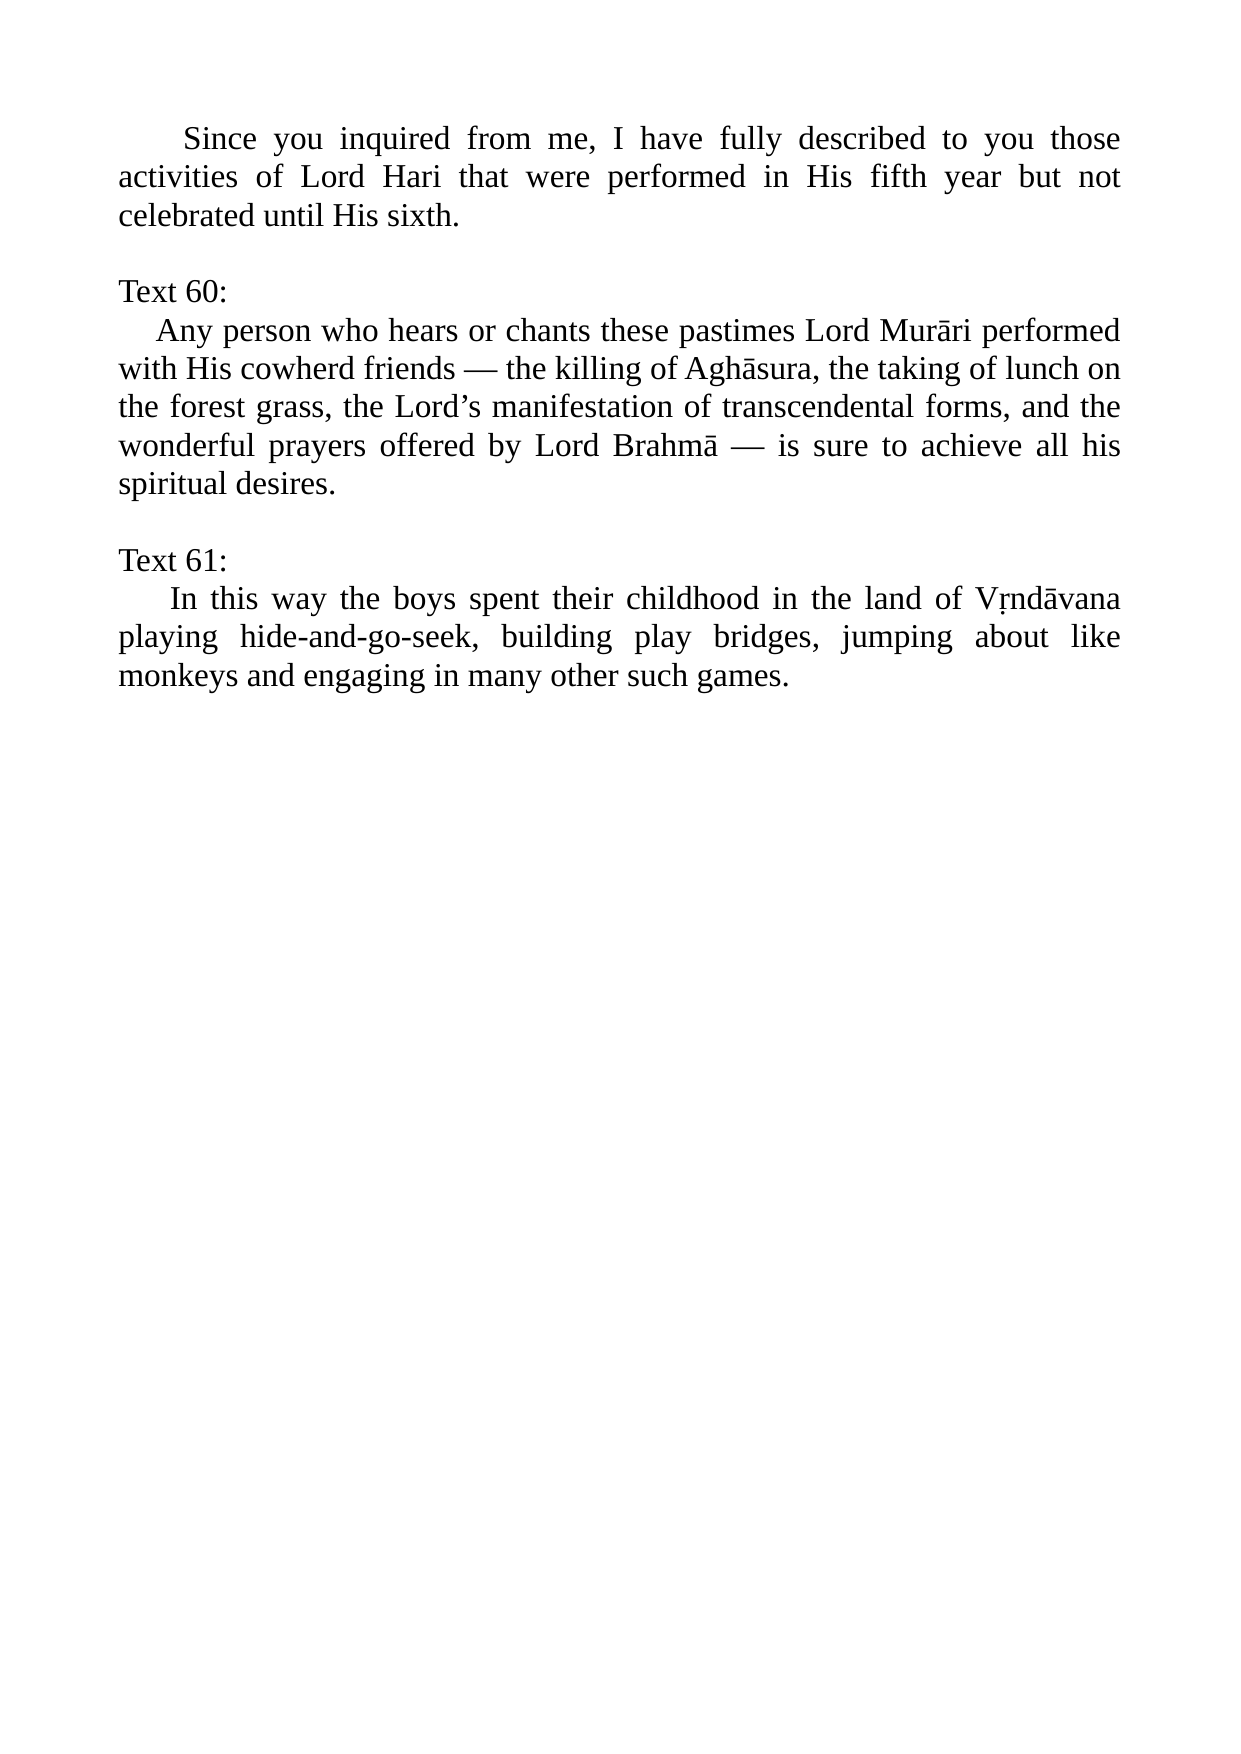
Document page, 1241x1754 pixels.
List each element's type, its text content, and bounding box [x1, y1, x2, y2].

text Text 61: [118, 540, 1122, 578]
text Text 60: [118, 271, 1122, 310]
text Any person who hears or chants these pastimes Lord Murāri performed with His cowherd friends — the killing of Aghāsura, the taking of lunch on the forest grass, the Lord’s manifestation of transcendental forms, and the wonderful prayers offered by Lord Brahmā — is sure to achieve all his spiritual desires. [118, 310, 1122, 501]
text Since you inquired from me, I have fully described to you those activities of Lord Hari that were performed in His fifth year but not celebrated until His sixth. [118, 118, 1122, 233]
text In this way the boys spent their childhood in the land of Vṛndāvana playing hide-and-go-seek, building play bridges, jumping about like monkeys and engaging in many other such games. [118, 578, 1122, 693]
